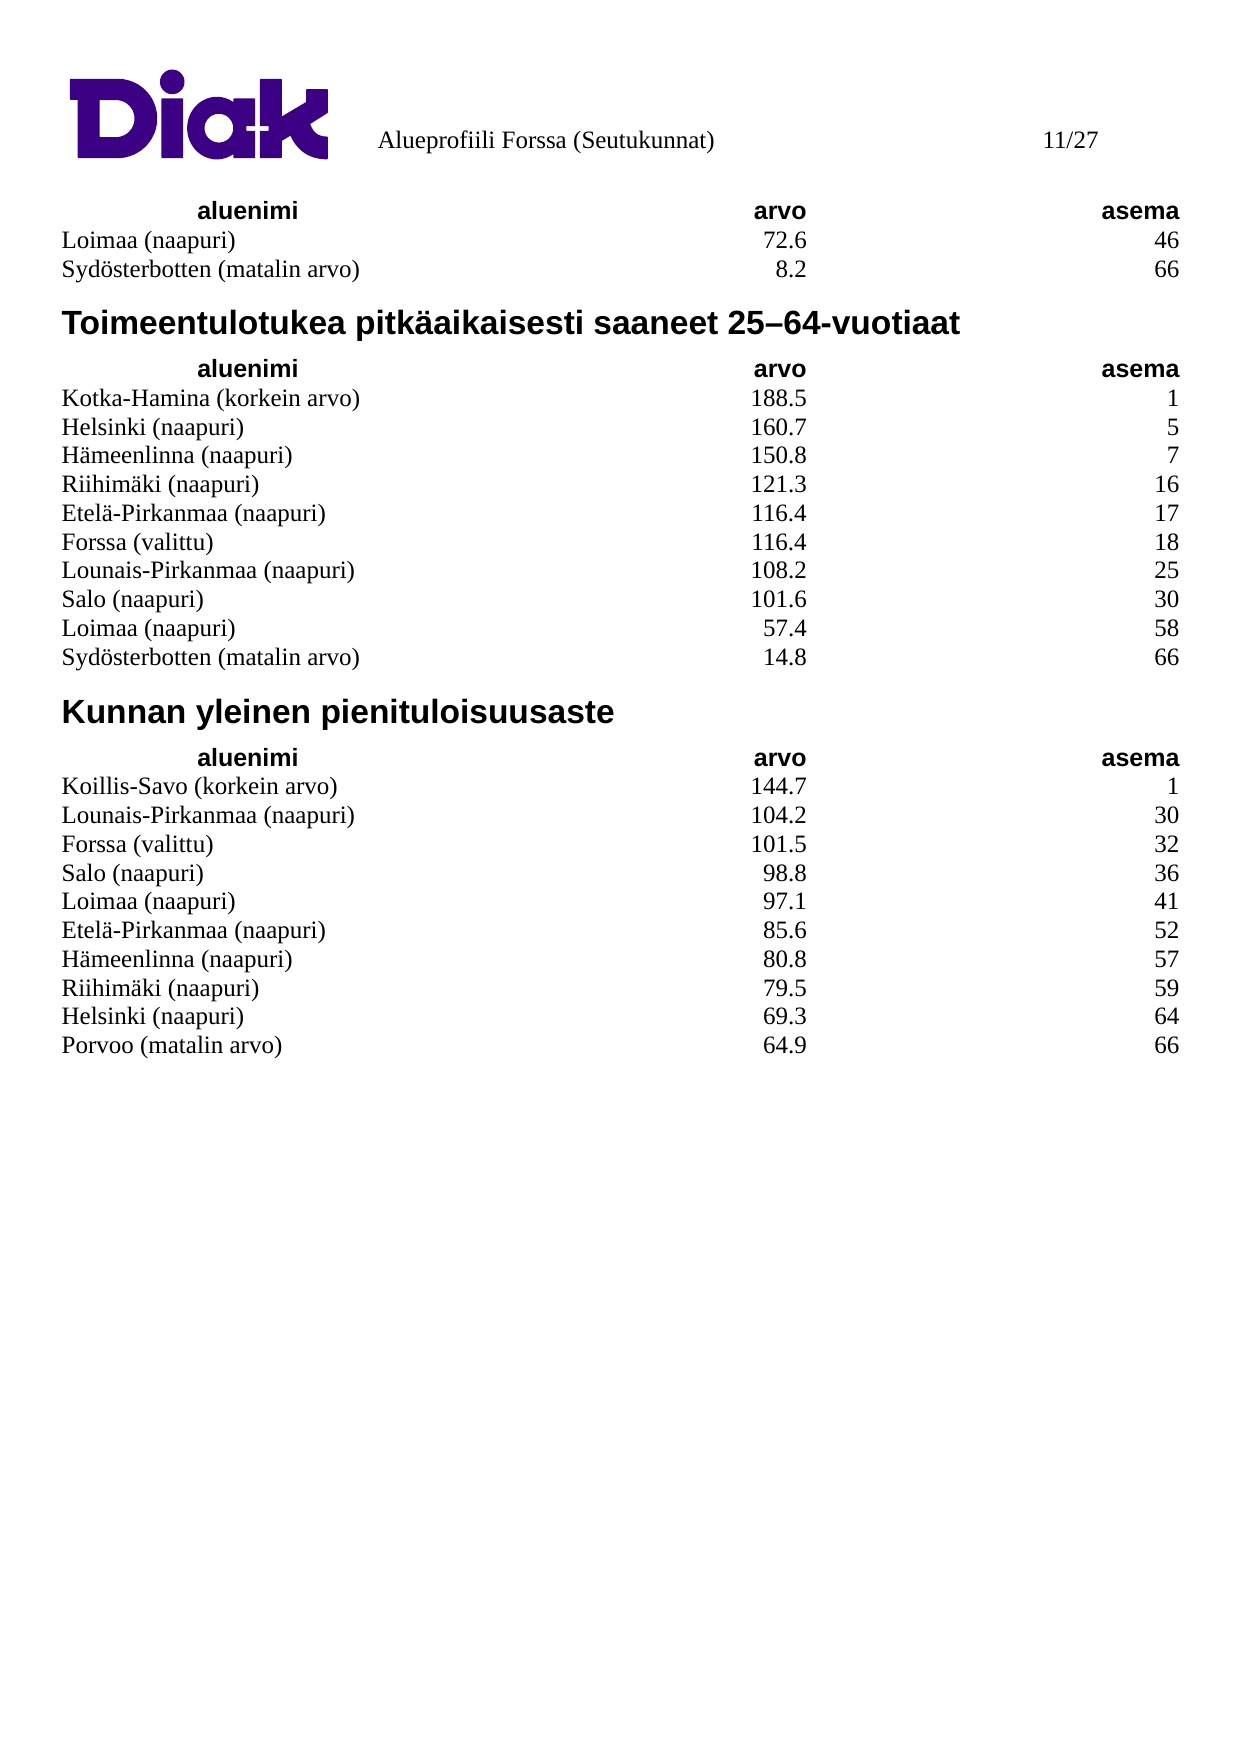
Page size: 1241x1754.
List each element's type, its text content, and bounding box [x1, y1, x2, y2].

table_cell 66 [806, 254, 1179, 282]
table_cell Forssa (valittu) [61, 829, 434, 858]
table_cell 66 [806, 642, 1179, 671]
table_cell 69.3 [434, 1001, 806, 1030]
table_cell 116.4 [434, 527, 806, 556]
table_cell 160.7 [434, 412, 806, 441]
table_cell 17 [806, 498, 1179, 527]
table_header asema [806, 743, 1179, 771]
table_cell Hämeenlinna (naapuri) [61, 441, 434, 469]
table_cell Lounais-Pirkanmaa (naapuri) [61, 556, 434, 584]
table_cell Loimaa (naapuri) [61, 613, 434, 642]
table_cell 1 [806, 383, 1179, 412]
table_cell 104.2 [434, 800, 806, 829]
table_cell 18 [806, 527, 1179, 556]
table_cell 7 [806, 441, 1179, 469]
table_header arvo [434, 743, 806, 771]
table_header aluenimi [61, 354, 434, 383]
table_cell 58 [806, 613, 1179, 642]
table_cell 66 [806, 1030, 1179, 1059]
table_cell Helsinki (naapuri) [61, 1001, 434, 1030]
table_header aluenimi [61, 196, 434, 225]
table_cell Salo (naapuri) [61, 858, 434, 886]
table_header aluenimi [61, 743, 434, 771]
table_cell Loimaa (naapuri) [61, 225, 434, 254]
table_cell 46 [806, 225, 1179, 254]
table_cell Riihimäki (naapuri) [61, 973, 434, 1001]
table_cell 108.2 [434, 556, 806, 584]
table_cell Sydösterbotten (matalin arvo) [61, 254, 434, 282]
table_cell 5 [806, 412, 1179, 441]
table_cell Salo (naapuri) [61, 584, 434, 613]
table_cell Kotka-Hamina (korkein arvo) [61, 383, 434, 412]
table_cell Riihimäki (naapuri) [61, 469, 434, 498]
table_cell 98.8 [434, 858, 806, 886]
table_cell 59 [806, 973, 1179, 1001]
table_cell Etelä-Pirkanmaa (naapuri) [61, 498, 434, 527]
table_cell 16 [806, 469, 1179, 498]
table_cell 1 [806, 771, 1179, 800]
table_cell Hämeenlinna (naapuri) [61, 944, 434, 973]
table_cell 36 [806, 858, 1179, 886]
table_cell Loimaa (naapuri) [61, 886, 434, 915]
table_cell 150.8 [434, 441, 806, 469]
subtitle Toimeentulotukea pitkäaikaisesti saaneet 25–64-vuotiaat [61, 303, 1179, 342]
table_cell Forssa (valittu) [61, 527, 434, 556]
table_cell 101.6 [434, 584, 806, 613]
table_cell 8.2 [434, 254, 806, 282]
table_cell 72.6 [434, 225, 806, 254]
table_cell Helsinki (naapuri) [61, 412, 434, 441]
table_cell Koillis-Savo (korkein arvo) [61, 771, 434, 800]
table_cell Lounais-Pirkanmaa (naapuri) [61, 800, 434, 829]
table_cell Porvoo (matalin arvo) [61, 1030, 434, 1059]
table_cell 57 [806, 944, 1179, 973]
table_header asema [806, 196, 1179, 225]
table_cell 32 [806, 829, 1179, 858]
table_cell 144.7 [434, 771, 806, 800]
table_cell 30 [806, 584, 1179, 613]
table_cell Etelä-Pirkanmaa (naapuri) [61, 915, 434, 944]
table_header arvo [434, 196, 806, 225]
table_cell 121.3 [434, 469, 806, 498]
table_cell 64.9 [434, 1030, 806, 1059]
table_cell Sydösterbotten (matalin arvo) [61, 642, 434, 671]
table_cell 52 [806, 915, 1179, 944]
table_cell 79.5 [434, 973, 806, 1001]
table_cell 30 [806, 800, 1179, 829]
table_header asema [806, 354, 1179, 383]
table_cell 25 [806, 556, 1179, 584]
table_cell 41 [806, 886, 1179, 915]
table_cell 101.5 [434, 829, 806, 858]
table_cell 14.8 [434, 642, 806, 671]
table_cell 64 [806, 1001, 1179, 1030]
table_cell 80.8 [434, 944, 806, 973]
table_cell 116.4 [434, 498, 806, 527]
table_header arvo [434, 354, 806, 383]
table_cell 57.4 [434, 613, 806, 642]
table_cell 97.1 [434, 886, 806, 915]
table_cell 85.6 [434, 915, 806, 944]
table_cell 188.5 [434, 383, 806, 412]
subtitle Kunnan yleinen pienituloisuusaste [61, 691, 1179, 730]
